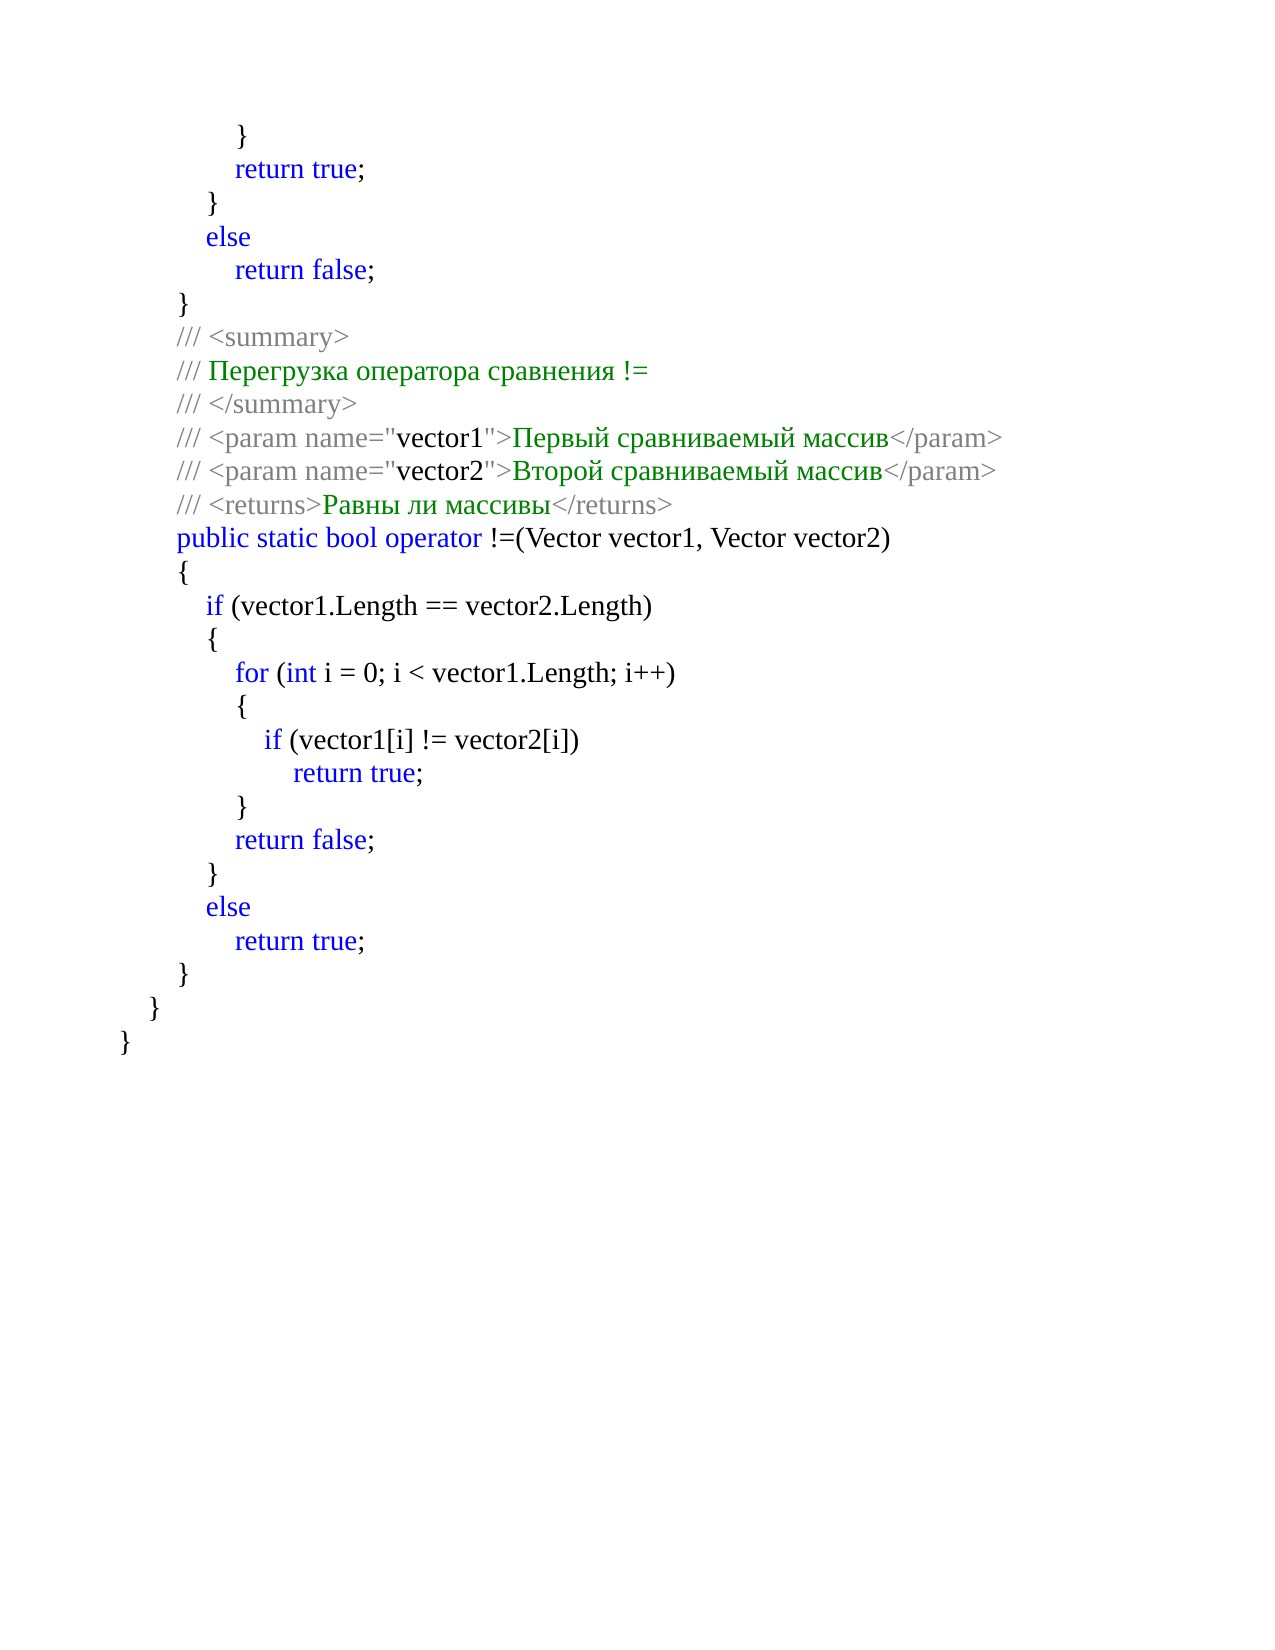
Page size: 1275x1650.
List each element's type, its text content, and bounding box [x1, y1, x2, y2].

text return true; [118, 152, 1157, 185]
text if (vector1[i] != vector2[i]) [118, 722, 1157, 755]
text } [118, 789, 1157, 822]
text } [118, 118, 1157, 152]
text public static bool operator !=(Vector vector1, Vector vector2) [118, 521, 1157, 554]
text /// </summary> [118, 386, 1157, 420]
text /// <returns>Равны ли массивы</returns> [118, 487, 1157, 521]
text for (int i = 0; i < vector1.Length; i++) [118, 655, 1157, 688]
text return true; [118, 755, 1157, 789]
text /// Перегрузка оператора сравнения != [118, 353, 1157, 386]
text else [118, 889, 1157, 923]
text } [118, 957, 1157, 990]
text } [118, 990, 1157, 1024]
text { [118, 688, 1157, 722]
text } [118, 856, 1157, 889]
text /// <param name="vector1">Первый сравниваемый массив</param> [118, 420, 1157, 453]
text } [118, 185, 1157, 219]
text if (vector1.Length == vector2.Length) [118, 588, 1157, 621]
text } [118, 286, 1157, 319]
text { [118, 621, 1157, 655]
text return false; [118, 252, 1157, 286]
text return false; [118, 822, 1157, 856]
text return true; [118, 923, 1157, 957]
text } [118, 1024, 1157, 1057]
text { [118, 554, 1157, 588]
text /// <param name="vector2">Второй сравниваемый массив</param> [118, 453, 1157, 487]
text else [118, 219, 1157, 252]
text /// <summary> [118, 319, 1157, 353]
